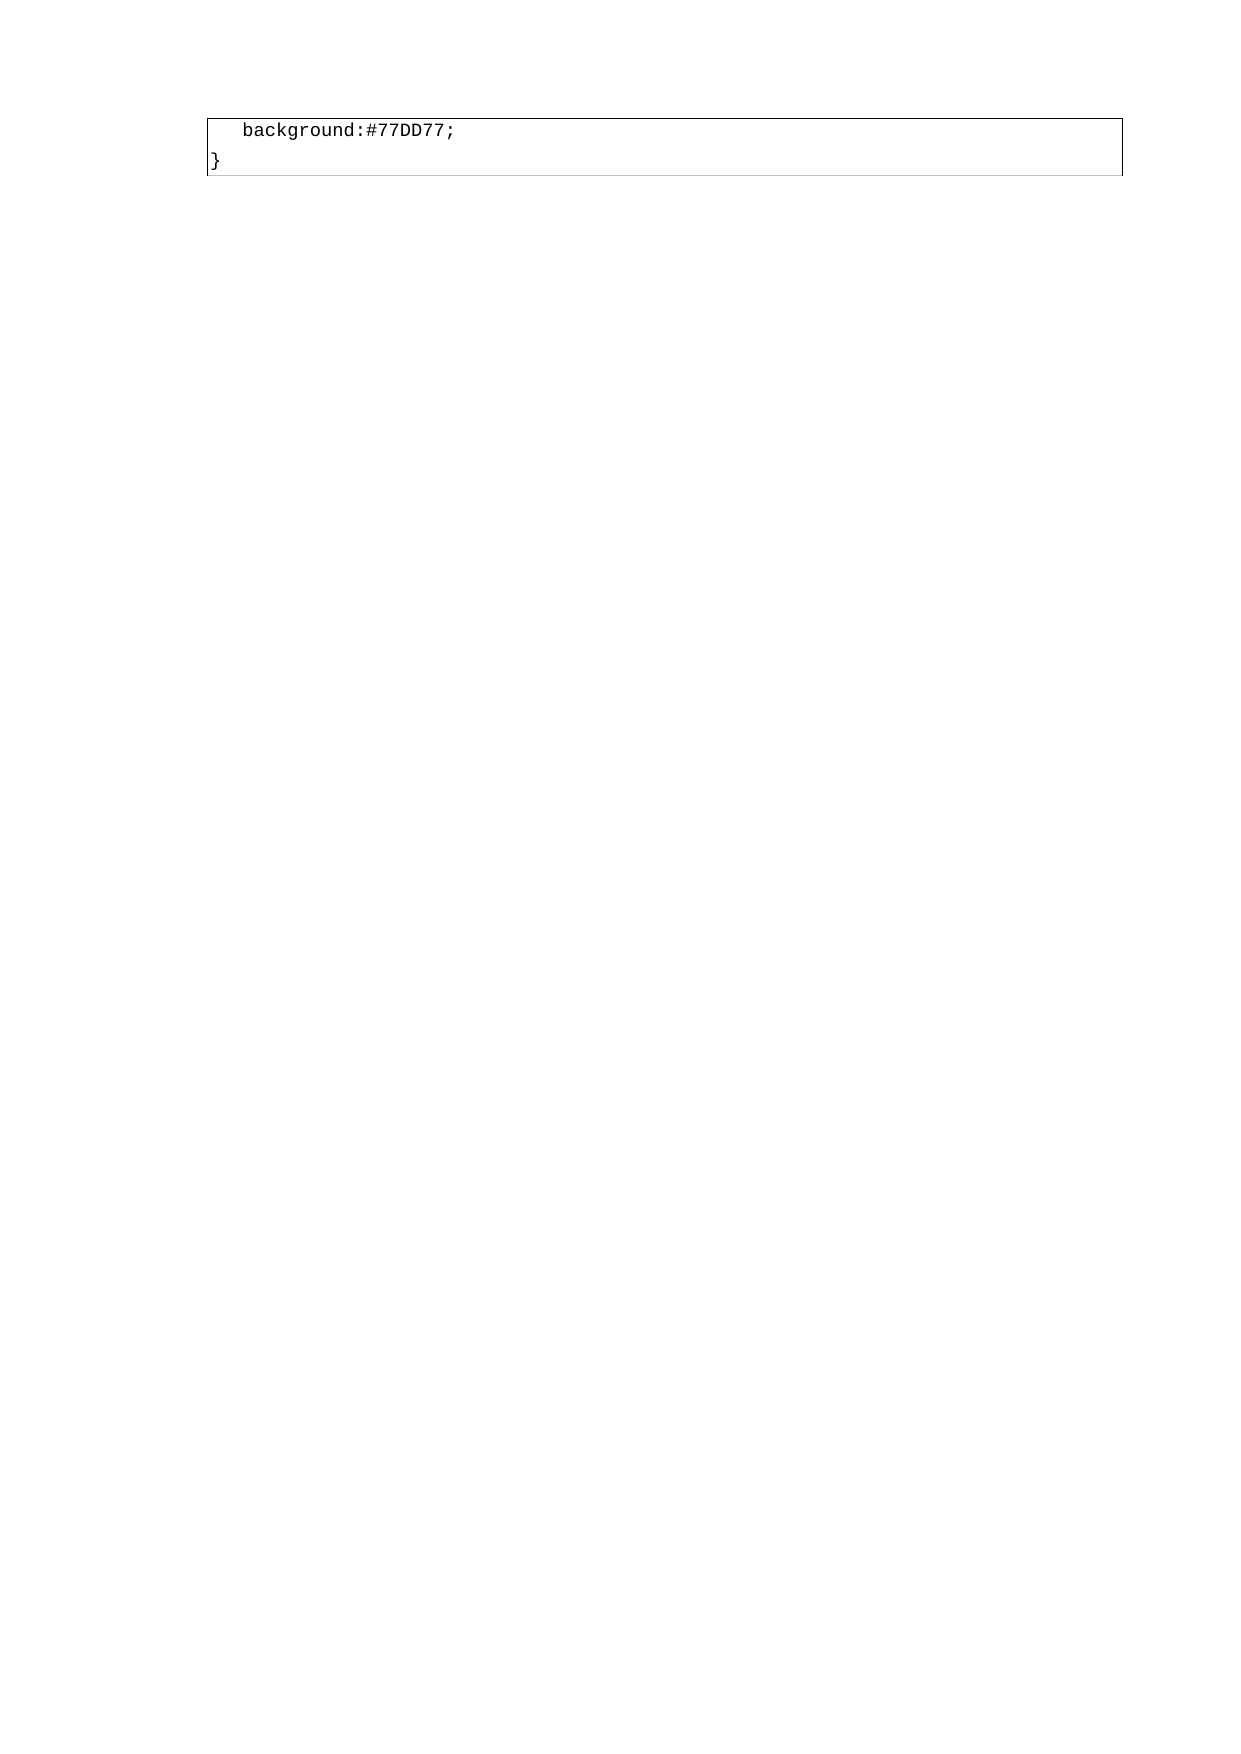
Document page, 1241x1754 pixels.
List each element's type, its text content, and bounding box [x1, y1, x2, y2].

text background:#77DD77; [208, 119, 1122, 142]
text } [208, 148, 1122, 175]
